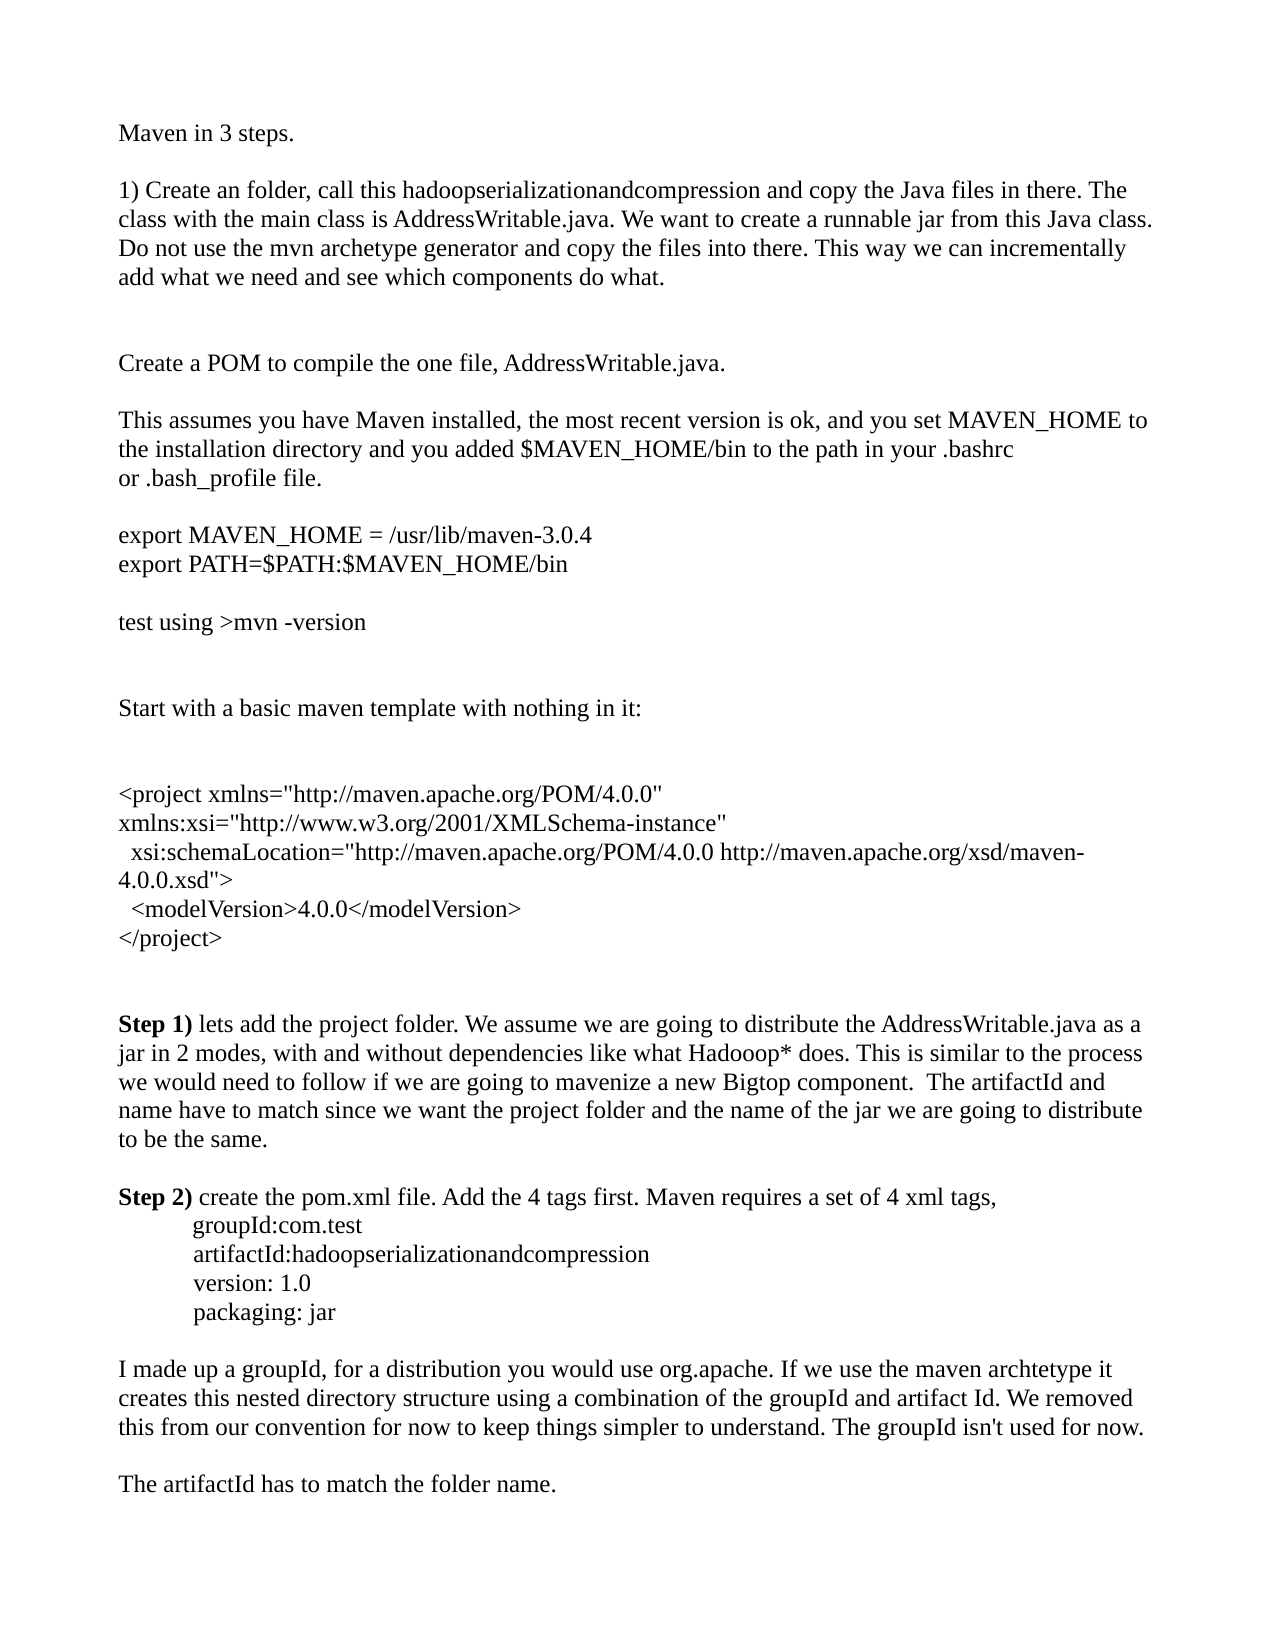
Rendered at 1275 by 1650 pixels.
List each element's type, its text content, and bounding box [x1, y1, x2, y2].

text I made up a groupId, for a distribution you would use org.apache. If we use the maven archtetype it creates this nested directory structure using a combination of the groupId and artifact Id. We removed this from our convention for now to keep things simpler to understand. The groupId isn't used for now. [118, 1354, 1157, 1441]
text 1) Create an folder, call this hadoopserializationandcompression and copy the Java files in there. The class with the main class is AddressWritable.java. We want to create a runnable jar from this Java class. Do not use the mvn archetype generator and copy the files into there. This way we can incrementally add what we need and see which components do what. [118, 176, 1157, 291]
text Step 2) create the pom.xml file. Add the 4 tags first. Maven requires a set of 4 xml tags, [118, 1182, 1157, 1211]
text export MAVEN_HOME = /usr/lib/maven-3.0.4 [118, 521, 1157, 549]
text packaging: jar [118, 1297, 1157, 1326]
text The artifactId has to match the folder name. [118, 1469, 1157, 1498]
text xsi:schemaLocation="http://maven.apache.org/POM/4.0.0 http://maven.apache.org/xsd/maven-4.0.0.xsd"> [118, 837, 1157, 894]
text Start with a basic maven template with nothing in it: [118, 693, 1157, 722]
text Step 1) lets add the project folder. We assume we are going to distribute the AddressWritable.java as a jar in 2 modes, with and without dependencies like what Hadooop* does. This is similar to the process we would need to follow if we are going to mavenize a new Bigtop component. The artifactId and name have to match since we want the project folder and the name of the jar we are going to distribute to be the same. [118, 1009, 1157, 1153]
text <modelVersion>4.0.0</modelVersion> [118, 894, 1157, 923]
text export PATH=$PATH:$MAVEN_HOME/bin [118, 549, 1157, 578]
text </project> [118, 923, 1157, 952]
text Maven in 3 steps. [118, 118, 1157, 147]
text test using >mvn -version [118, 607, 1157, 636]
text version: 1.0 [118, 1268, 1157, 1297]
text <project xmlns="http://maven.apache.org/POM/4.0.0" xmlns:xsi="http://www.w3.org/2001/XMLSchema-instance" [118, 779, 1157, 837]
text This assumes you have Maven installed, the most recent version is ok, and you set MAVEN_HOME to the installation directory and you added $MAVEN_HOME/bin to the path in your .bashrc or .bash_profile file. [118, 406, 1157, 492]
text groupId:com.test [118, 1211, 1157, 1239]
text artifactId:hadoopserializationandcompression [118, 1239, 1157, 1268]
text Create a POM to compile the one file, AddressWritable.java. [118, 348, 1157, 377]
